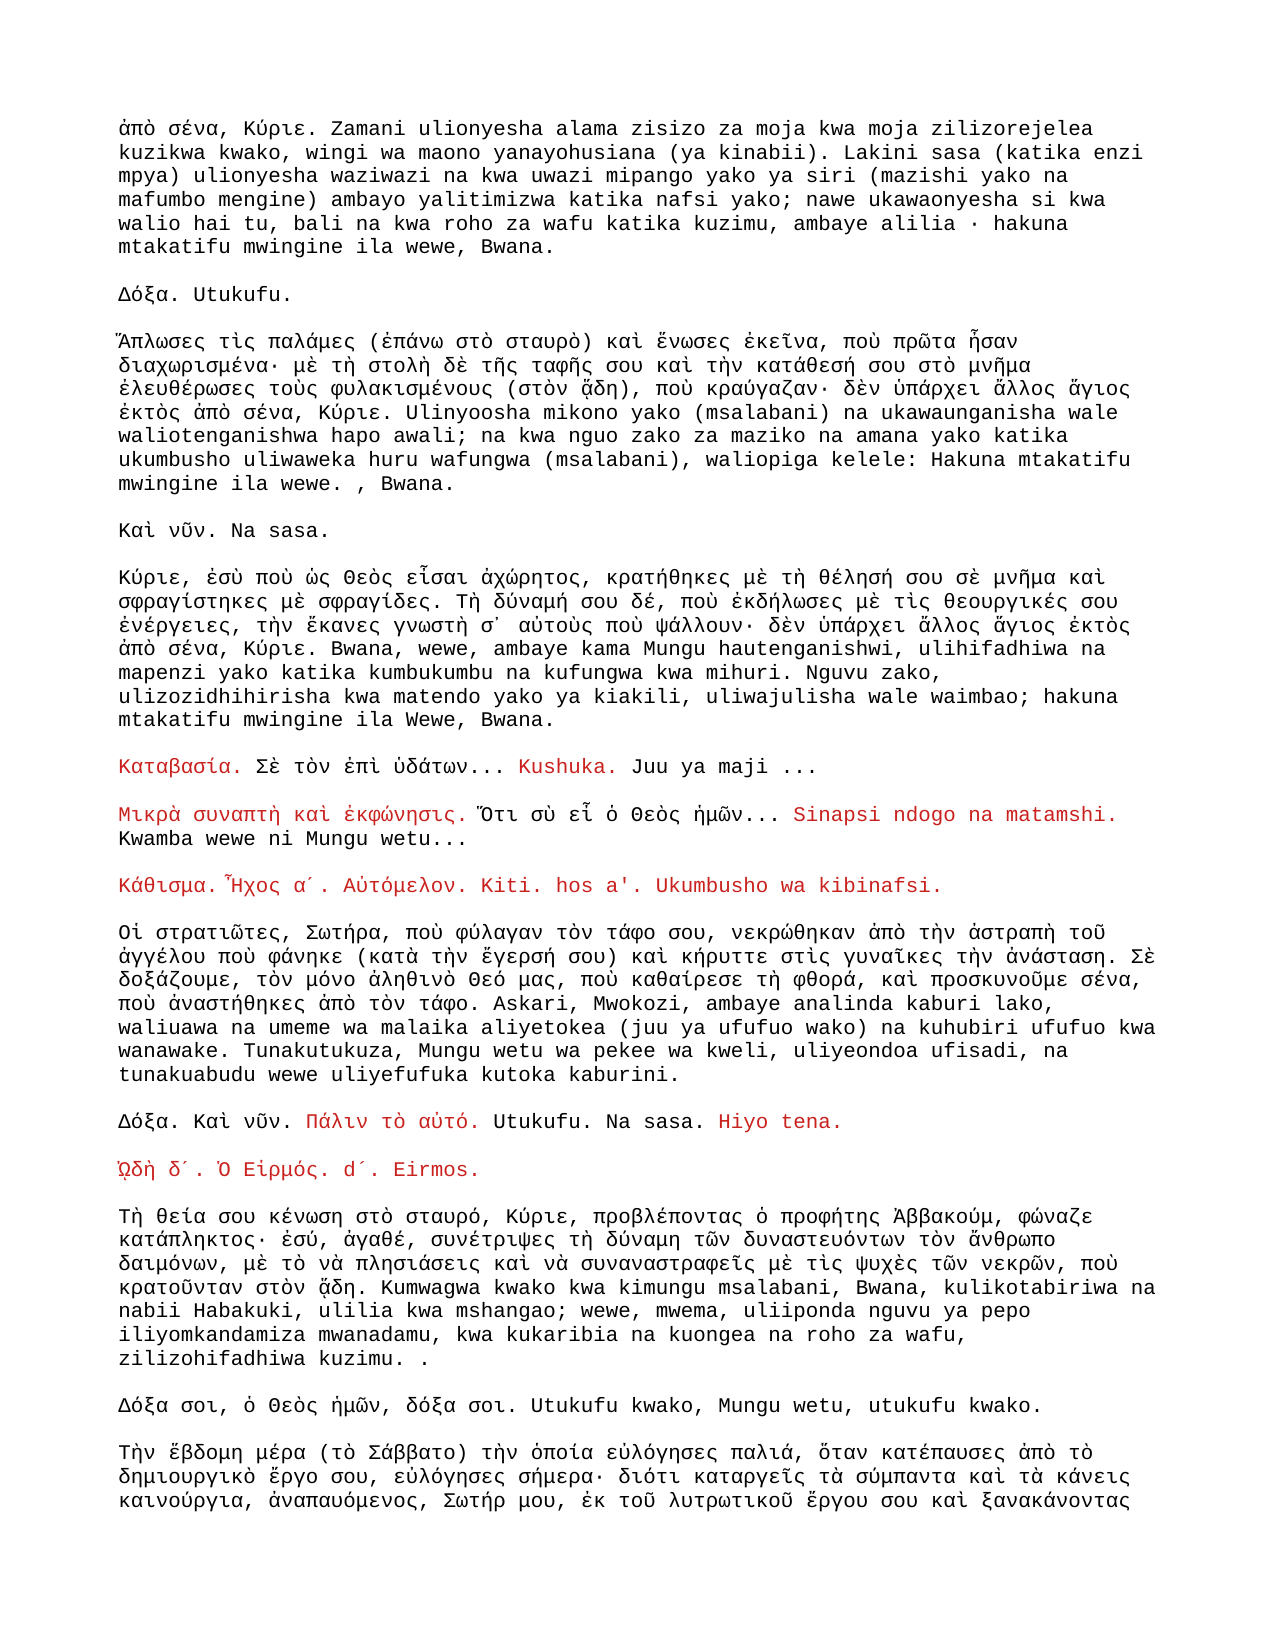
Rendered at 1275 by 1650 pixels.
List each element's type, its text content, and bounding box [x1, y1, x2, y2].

text Δόξα σοι, ὁ Θεὸς ἡμῶν, δόξα σοι. Utukufu kwako, Mungu wetu, utukufu kwako. [118, 1395, 1157, 1419]
text Τὴν ἕβδομη μέρα (τὸ Σάββατο) τὴν ὁποία εὐλόγησες παλιά, ὅταν κατέπαυσες ἀπὸ τὸ δημιουργικὸ ἔργο σου, εὐλόγησες σήμερα· διότι καταργεῖς τὰ σύμπαντα καὶ τὰ κάνεις καινούργια, ἀναπαυόμενος, Σωτήρ μου, ἐκ τοῦ λυτρωτικοῦ ἔργου σου καὶ ξανακάνοντας [118, 1442, 1157, 1513]
text Κύριε, ἐσὺ ποὺ ὡς Θεὸς εἶσαι ἀχώρητος, κρατήθηκες μὲ τὴ θέλησή σου σὲ μνῆμα καὶ σφραγίστηκες μὲ σφραγίδες. Τὴ δύναμή σου δέ, ποὺ ἐκδήλωσες μὲ τὶς θεουργικές σου ἐνέργειες, τὴν ἔκανες γνωστὴ σ᾿ αὐτοὺς ποὺ ψάλλουν· δὲν ὑπάρχει ἄλλος ἅγιος ἐκτὸς ἀπὸ σένα, Κύριε. Bwana, wewe, ambaye kama Mungu hautenganishwi, ulihifadhiwa na mapenzi yako katika kumbukumbu na kufungwa kwa mihuri. Nguvu zako, ulizozidhihirisha kwa matendo yako ya kiakili, uliwajulisha wale waimbao; hakuna mtakatifu mwingine ila Wewe, Bwana. [118, 567, 1157, 733]
text ᾨδὴ δ´. Ὁ Εἱρμός. d´. Eirmos. [118, 1158, 1157, 1182]
text Δόξα. Utukufu. [118, 284, 1157, 307]
text Ἅπλωσες τὶς παλάμες (ἐπάνω στὸ σταυρὸ) καὶ ἕνωσες ἐκεῖνα, ποὺ πρῶτα ἦσαν διαχωρισμένα· μὲ τὴ στολὴ δὲ τῆς ταφῆς σου καὶ τὴν κατάθεσή σου στὸ μνῆμα ἐλευθέρωσες τοὺς φυλακισμένους (στὸν ᾅδη), ποὺ κραύγαζαν· δὲν ὑπάρχει ἄλλος ἅγιος ἐκτὸς ἀπὸ σένα, Κύριε. Ulinyoosha mikono yako (msalabani) na ukawaunganisha wale waliotenganishwa hapo awali; na kwa nguo zako za maziko na amana yako katika ukumbusho uliwaweka huru wafungwa (msalabani), waliopiga kelele: Hakuna mtakatifu mwingine ila wewe. , Bwana. [118, 331, 1157, 496]
text Μικρὰ συναπτὴ καὶ ἐκφώνησις. Ὅτι σὺ εἶ ὁ Θεὸς ἡμῶν... Sinapsi ndogo na matamshi. Kwamba wewe ni Mungu wetu... [118, 804, 1157, 851]
text Καὶ νῦν. Na sasa. [118, 520, 1157, 544]
text Τὴ θεία σου κένωση στὸ σταυρό, Κύριε, προβλέποντας ὁ προφήτης Ἀββακούμ, φώναζε κατάπληκτος· ἐσύ, ἀγαθέ, συνέτριψες τὴ δύναμη τῶν δυναστευόντων τὸν ἄνθρωπο δαιμόνων, μὲ τὸ νὰ πλησιάσεις καὶ νὰ συναναστραφεῖς μὲ τὶς ψυχὲς τῶν νεκρῶν, ποὺ κρατοῦνταν στὸν ᾅδη. Kumwagwa kwako kwa kimungu msalabani, Bwana, kulikotabiriwa na nabii Habakuki, ulilia kwa mshangao; wewe, mwema, uliiponda nguvu ya pepo iliyomkandamiza mwanadamu, kwa kukaribia na kuongea na roho za wafu, zilizohifadhiwa kuzimu. . [118, 1206, 1157, 1371]
text Δόξα. Καὶ νῦν. Πάλιν τὸ αὐτό. Utukufu. Na sasa. Hiyo tena. [118, 1111, 1157, 1135]
text Καταβασία. Σὲ τὸν ἐπὶ ὑδάτων... Kushuka. Juu ya maji ... [118, 757, 1157, 780]
text Οἱ στρατιῶτες, Σωτήρα, ποὺ φύλαγαν τὸν τάφο σου, νεκρώθηκαν ἀπὸ τὴν ἀστραπὴ τοῦ ἀγγέλου ποὺ φάνηκε (κατὰ τὴν ἔγερσή σου) καὶ κήρυττε στὶς γυναῖκες τὴν ἀνάσταση. Σὲ δοξάζουμε, τὸν μόνο ἀληθινὸ Θεό μας, ποὺ καθαίρεσε τὴ φθορά, καὶ προσκυνοῦμε σένα, ποὺ ἀναστήθηκες ἀπὸ τὸν τάφο. Askari, Mwokozi, ambaye analinda kaburi lako, waliuawa na umeme wa malaika aliyetokea (juu ya ufufuo wako) na kuhubiri ufufuo kwa wanawake. Tunakutukuza, Mungu wetu wa pekee wa kweli, uliyeondoa ufisadi, na tunakuabudu wewe uliyefufuka kutoka kaburini. [118, 922, 1157, 1088]
text ἀπὸ σένα, Κύριε. Zamani ulionyesha alama zisizo za moja kwa moja zilizorejelea kuzikwa kwako, wingi wa maono yanayohusiana (ya kinabii). Lakini sasa (katika enzi mpya) ulionyesha waziwazi na kwa uwazi mipango yako ya siri (mazishi yako na mafumbo mengine) ambayo yalitimizwa katika nafsi yako; nawe ukawaonyesha si kwa walio hai tu, bali na kwa roho za wafu katika kuzimu, ambaye alilia · hakuna mtakatifu mwingine ila wewe, Bwana. [118, 118, 1157, 260]
text Κάθισμα. Ἦχος α´. Αὐτόμελον. Kiti. hos a'. Ukumbusho wa kibinafsi. [118, 875, 1157, 898]
